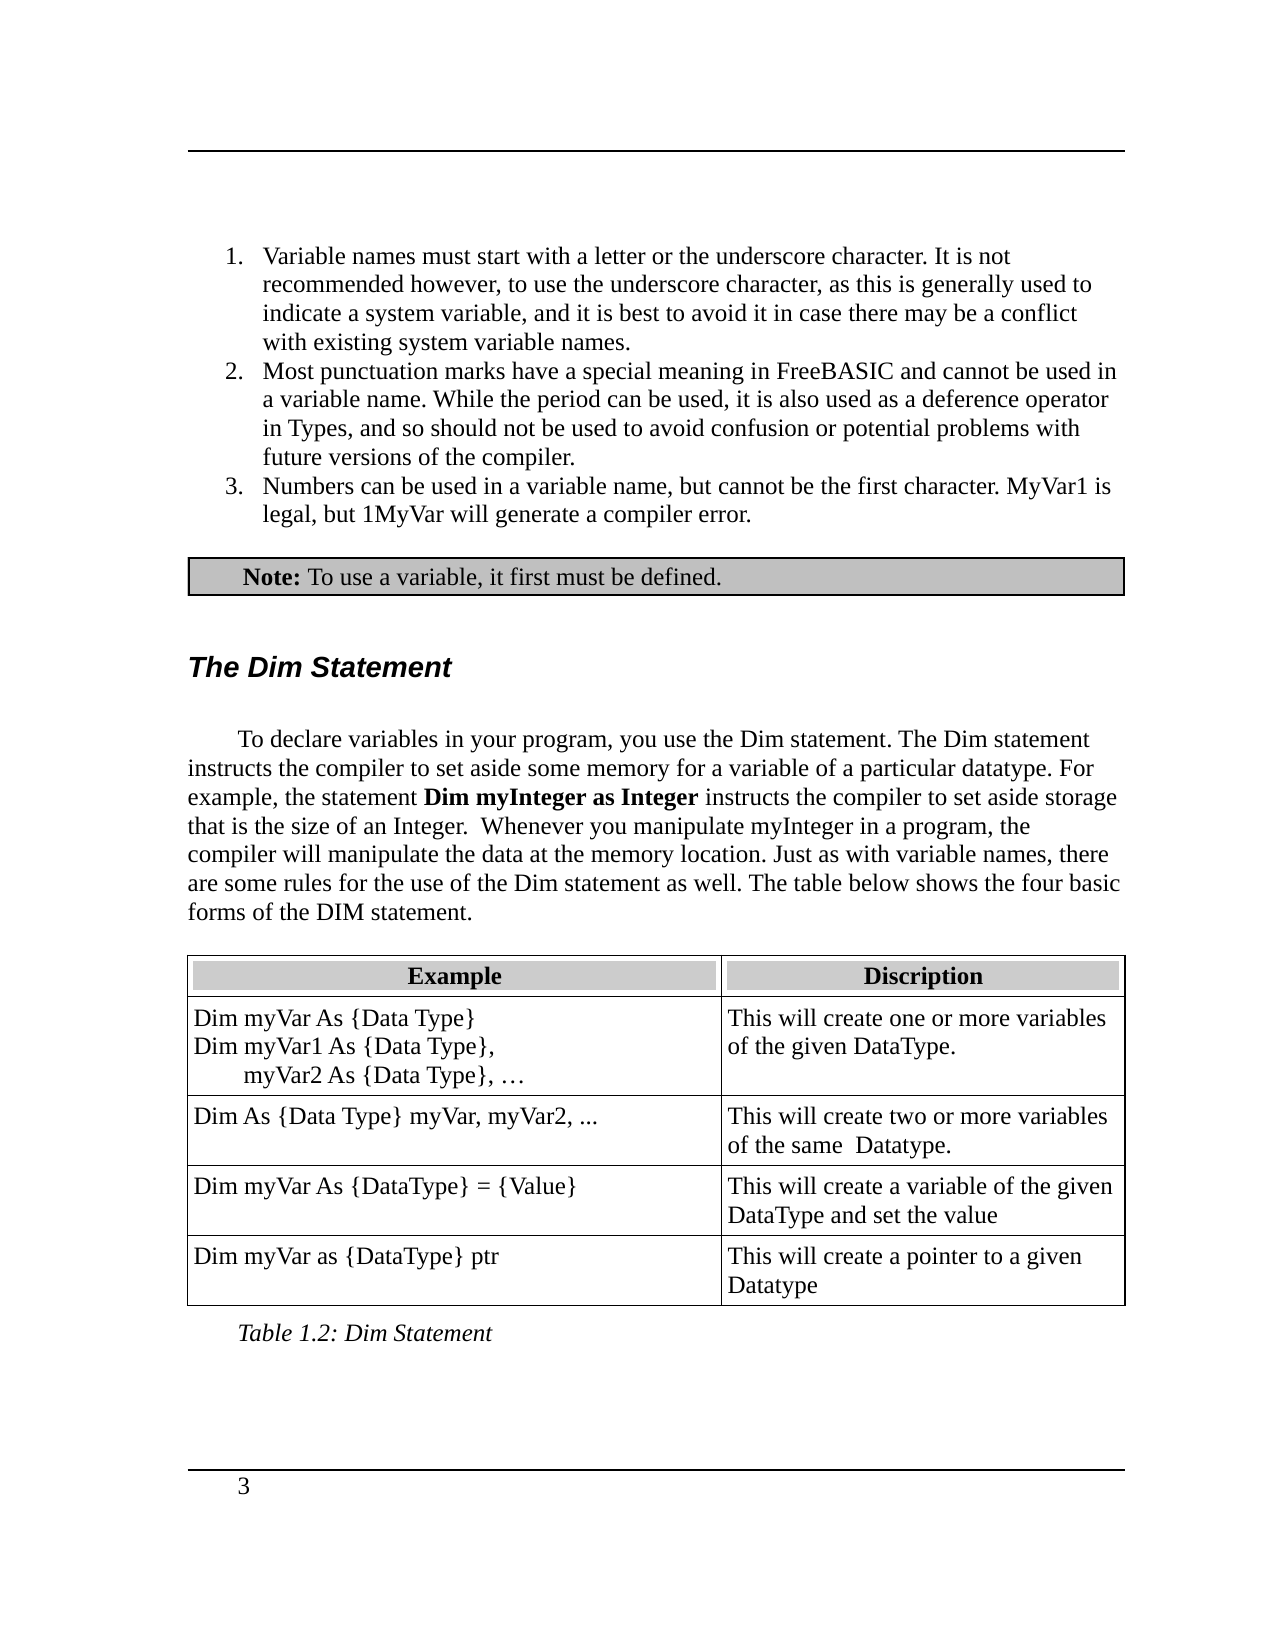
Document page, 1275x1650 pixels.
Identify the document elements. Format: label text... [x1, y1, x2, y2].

table_cell This will create a variable of the given DataType and set the value [722, 1166, 1124, 1234]
text To declare variables in your program, you use the Dim statement. The Dim statement instructs the compiler to set aside some memory for a variable of a particular datatype. For example, the statement Dim myInteger as Integer instructs the compiler to set aside storage that is the size of an Integer. Whenever you manipulate myInteger in a program, the compiler will manipulate the data at the memory location. Just as with variable names, there are some rules for the use of the Dim statement as well. The table below shows the four basic forms of the DIM statement. [187, 724, 1125, 926]
list Most punctuation marks have a special meaning in FreeBASIC and cannot be used in a variable name. While the period can be used, it is also used as a deference operator in Types, and so should not be used to avoid confusion or potential problems with future versions of the compiler. [225, 356, 1125, 471]
table_cell This will create a pointer to a given Datatype [722, 1236, 1124, 1304]
table_cell Dim As {Data Type} myVar, myVar2, ... [188, 1096, 721, 1164]
table_cell Dim myVar As {DataType} = {Value} [188, 1166, 721, 1234]
table_header Discription [722, 956, 1124, 996]
list Numbers can be used in a variable name, but cannot be the first character. MyVar1 is legal, but 1MyVar will generate a compiler error. [225, 471, 1125, 528]
table_cell This will create one or more variables of the given DataType. [722, 997, 1124, 1094]
subtitle The Dim Statement [187, 650, 1125, 683]
text Table 1.2: Dim Statement [187, 1318, 1125, 1347]
table_header Example [188, 956, 721, 996]
table_cell Dim myVar As {Data Type} Dim myVar1 As {Data Type}, myVar2 As {Data Type}, … [188, 997, 721, 1094]
text Note: To use a variable, it first must be defined. [190, 559, 1123, 594]
list Variable names must start with a letter or the underscore character. It is not recommended however, to use the underscore character, as this is generally used to indicate a system variable, and it is best to avoid it in case there may be a conflict with existing system variable names. [225, 241, 1125, 356]
table_cell Dim myVar as {DataType} ptr [188, 1236, 721, 1304]
table_cell This will create two or more variables of the same Datatype. [722, 1096, 1124, 1164]
